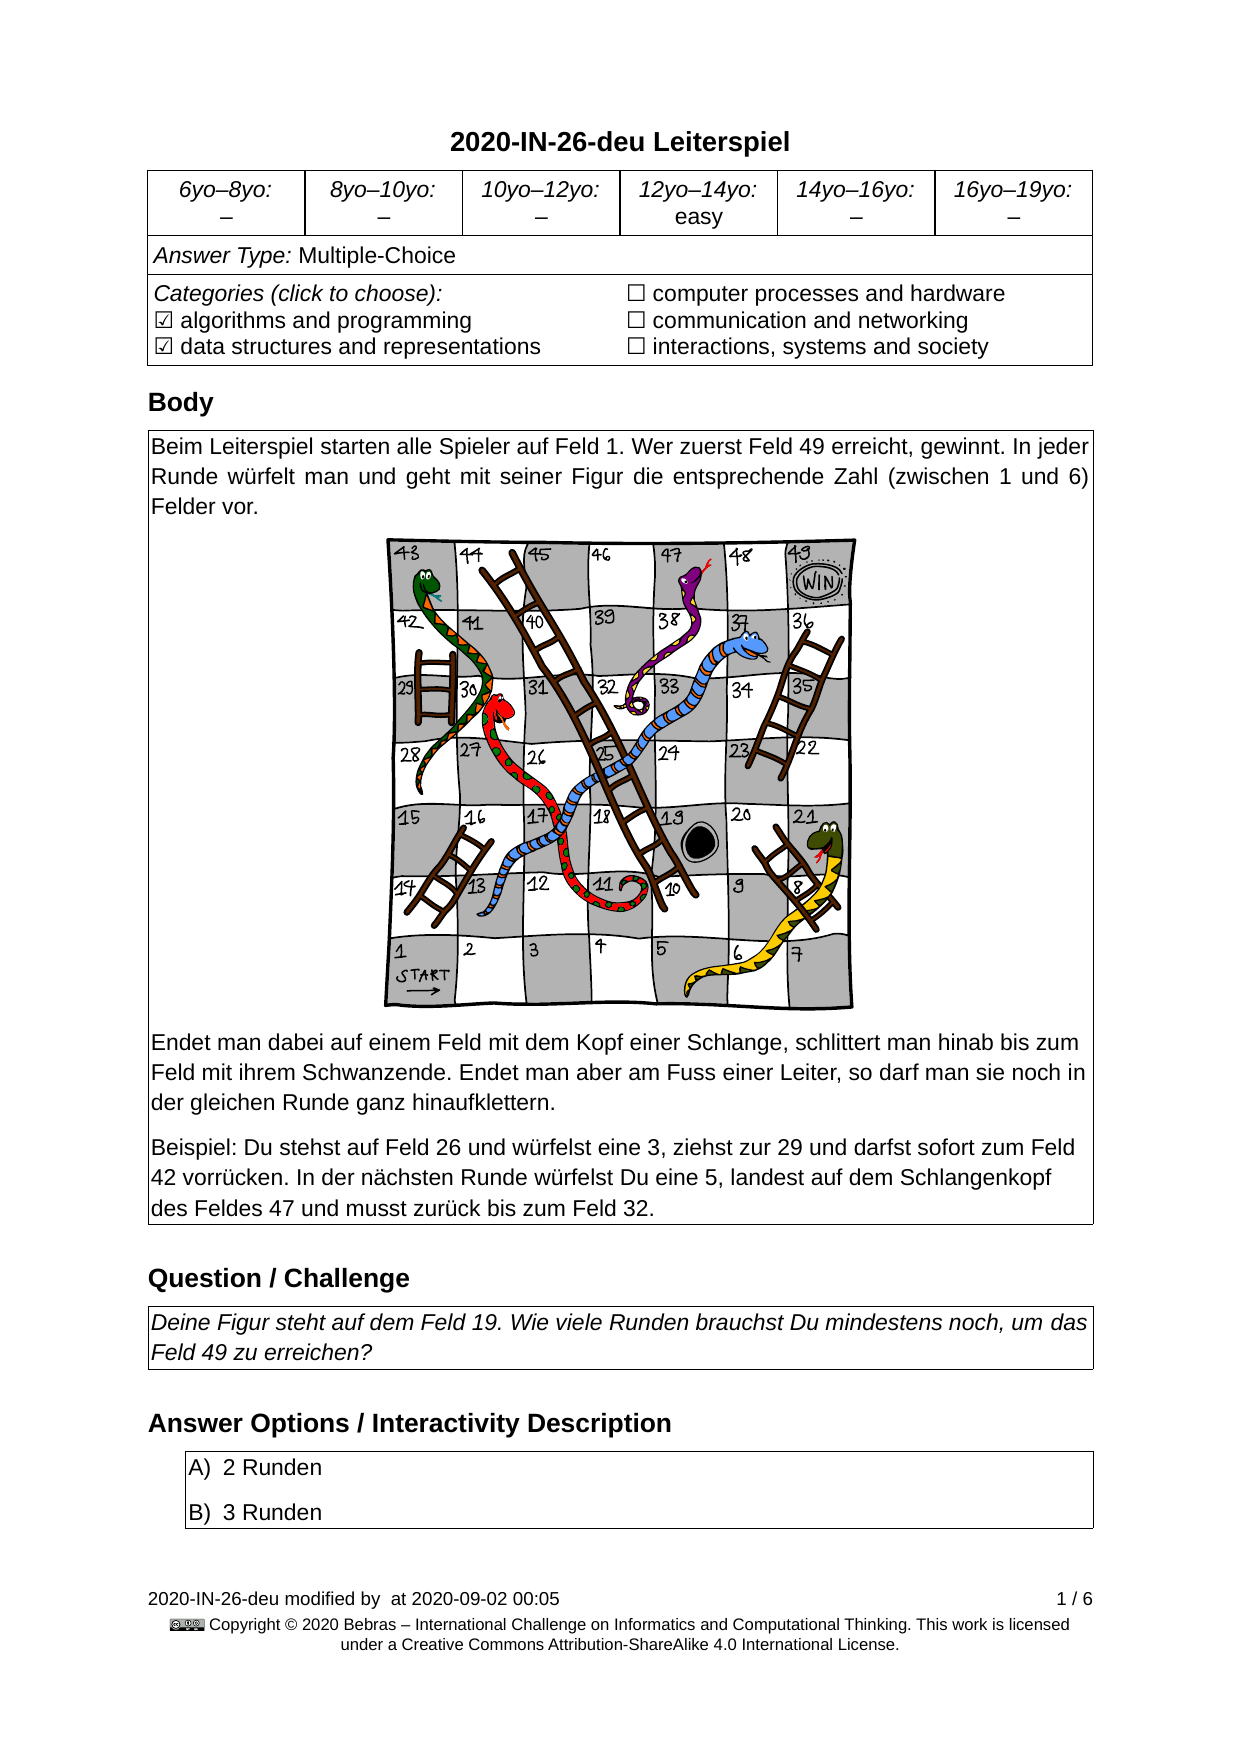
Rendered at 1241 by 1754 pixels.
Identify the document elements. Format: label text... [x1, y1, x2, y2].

subtitle Body [148, 387, 1093, 417]
text Beispiel: Du stehst auf Feld 26 und würfelst eine 3, ziehst zur 29 und darfst sofort zum Feld 42 vorrücken. In der nächsten Runde würfelst Du eine 5, landest auf dem Schlangenkopf des Feldes 47 und musst zurück bis zum Feld 32. [149, 1131, 1093, 1224]
table_cell Categories (click to choose): ☑ algorithms and programming ☑ data structures and representations [148, 275, 620, 365]
list 3 Runden [186, 1496, 1093, 1528]
table_header 6yo–8yo: – [148, 171, 304, 235]
text Deine Figur steht auf dem Feld 19. Wie viele Runden brauchst Du mindestens noch, um das Feld 49 zu erreichen? [149, 1307, 1093, 1369]
text Beim Leiterspiel starten alle Spieler auf Feld 1. Wer zuerst Feld 49 erreicht, gewinnt. In jeder Runde würfelt man und geht mit seiner Figur die entsprechende Zahl (zwischen 1 und 6) Felder vor. [149, 431, 1093, 520]
table_header 8yo–10yo: – [306, 171, 462, 235]
table_header 10yo–12yo: – [463, 171, 619, 235]
table_header 14yo–16yo: – [778, 171, 934, 235]
table_cell Answer Type: Multiple-Choice [148, 236, 1092, 274]
subtitle 2020-IN-26-deu Leiterspiel [148, 125, 1093, 157]
text Endet man dabei auf einem Feld mit dem Kopf einer Schlange, schlittert man hinab bis zum Feld mit ihrem Schwanzende. Endet man aber am Fuss einer Leiter, so darf man sie noch in der gleichen Runde ganz hinaufklettern. [149, 1026, 1093, 1116]
table_header 16yo–19yo: – [936, 171, 1092, 235]
table_cell ☐ computer processes and hardware ☐ communication and networking ☐ interactions, systems and society [620, 275, 1092, 365]
subtitle Answer Options / Interactivity Description [148, 1408, 1093, 1438]
table_header 12yo–14yo: easy [621, 171, 777, 235]
list 2 Runden [186, 1452, 1093, 1480]
subtitle Question / Challenge [148, 1263, 1093, 1293]
